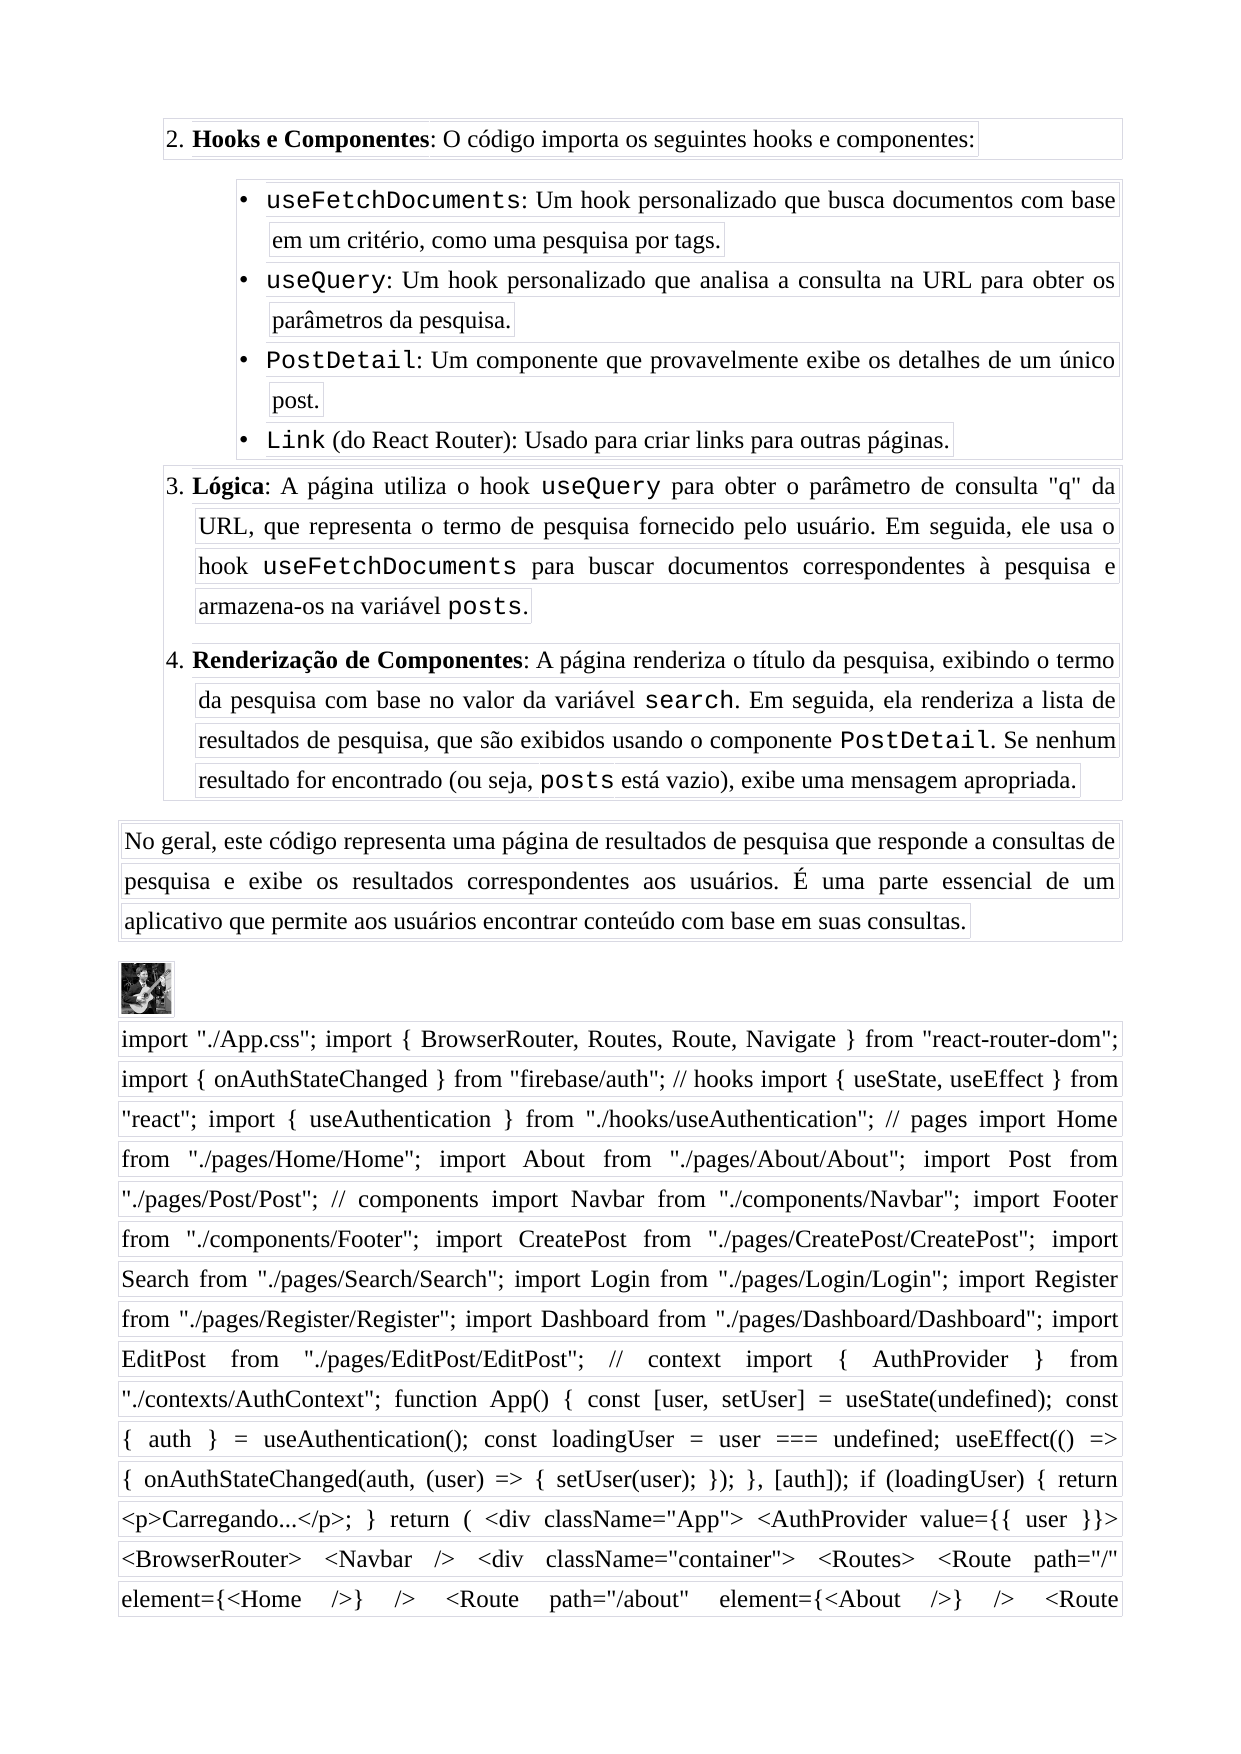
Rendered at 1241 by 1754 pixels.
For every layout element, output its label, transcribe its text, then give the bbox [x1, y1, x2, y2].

text "react"; import { useAuthentication } from "./hooks/useAuthentication"; // pages import Home [119, 1102, 1122, 1136]
text <p>Carregando...</p>; } return ( <div className="App"> <AuthProvider value={{ user }}> [119, 1502, 1122, 1536]
list Hooks e Componentes: O código importa os seguintes hooks e componentes: [164, 119, 1122, 159]
text import { onAuthStateChanged } from "firebase/auth"; // hooks import { useState, useEffect } from [119, 1062, 1122, 1096]
text "./pages/Post/Post"; // components import Navbar from "./components/Navbar"; import Footer [119, 1182, 1122, 1216]
text Search from "./pages/Search/Search"; import Login from "./pages/Login/Login"; import Register [119, 1262, 1122, 1296]
list useQuery: Um hook personalizado que analisa a consulta na URL para obter os parâmetros da pesquisa. [237, 259, 1122, 337]
text <BrowserRouter> <Navbar /> <div className="container"> <Routes> <Route path="/" [119, 1542, 1122, 1576]
text "./contexts/AuthContext"; function App() { const [user, setUser] = useState(undefined); const [119, 1382, 1122, 1416]
list useFetchDocuments: Um hook personalizado que busca documentos com base em um critério, como uma pesquisa por tags. [237, 180, 1122, 257]
list Renderização de Componentes: A página renderiza o título da pesquisa, exibindo o termo da pesquisa com base no valor da variável search. Em seguida, ela renderiza a lista de resultados de pesquisa, que são exibidos usando o componente PostDetail. Se nenhum resultado for encontrado (ou seja, posts está vazio), exibe uma mensagem apropriada. [164, 639, 1122, 800]
text from "./pages/Home/Home"; import About from "./pages/About/About"; import Post from [119, 1142, 1122, 1176]
text No geral, este código representa uma página de resultados de pesquisa que responde a consultas de pesquisa e exibe os resultados correspondentes aos usuários. É uma parte essencial de um aplicativo que permite aos usuários encontrar conteúdo com base em suas consultas. [119, 821, 1122, 941]
list Link (do React Router): Usado para criar links para outras páginas. [237, 419, 1122, 459]
text { onAuthStateChanged(auth, (user) => { setUser(user); }); }, [auth]); if (loadingUser) { return [119, 1462, 1122, 1496]
picture [121, 963, 172, 1014]
text { auth } = useAuthentication(); const loadingUser = user === undefined; useEffect(() => [119, 1422, 1122, 1456]
text from "./components/Footer"; import CreatePost from "./pages/CreatePost/CreatePost"; import [119, 1222, 1122, 1256]
text element={<Home />} /> <Route path="/about" element={<About />} /> <Route [119, 1582, 1122, 1616]
text from "./pages/Register/Register"; import Dashboard from "./pages/Dashboard/Dashboard"; import [119, 1302, 1122, 1336]
text EditPost from "./pages/EditPost/EditPost"; // context import { AuthProvider } from [119, 1342, 1122, 1376]
text import "./App.css"; import { BrowserRouter, Routes, Route, Navigate } from "react-router-dom"; [119, 1022, 1122, 1056]
list PostDetail: Um componente que provavelmente exibe os detalhes de um único post. [237, 339, 1122, 417]
list Lógica: A página utiliza o hook useQuery para obter o parâmetro de consulta "q" da URL, que representa o termo de pesquisa fornecido pelo usuário. Em seguida, ele usa o hook useFetchDocuments para buscar documentos correspondentes à pesquisa e armazena-os na variável posts. [164, 466, 1122, 623]
